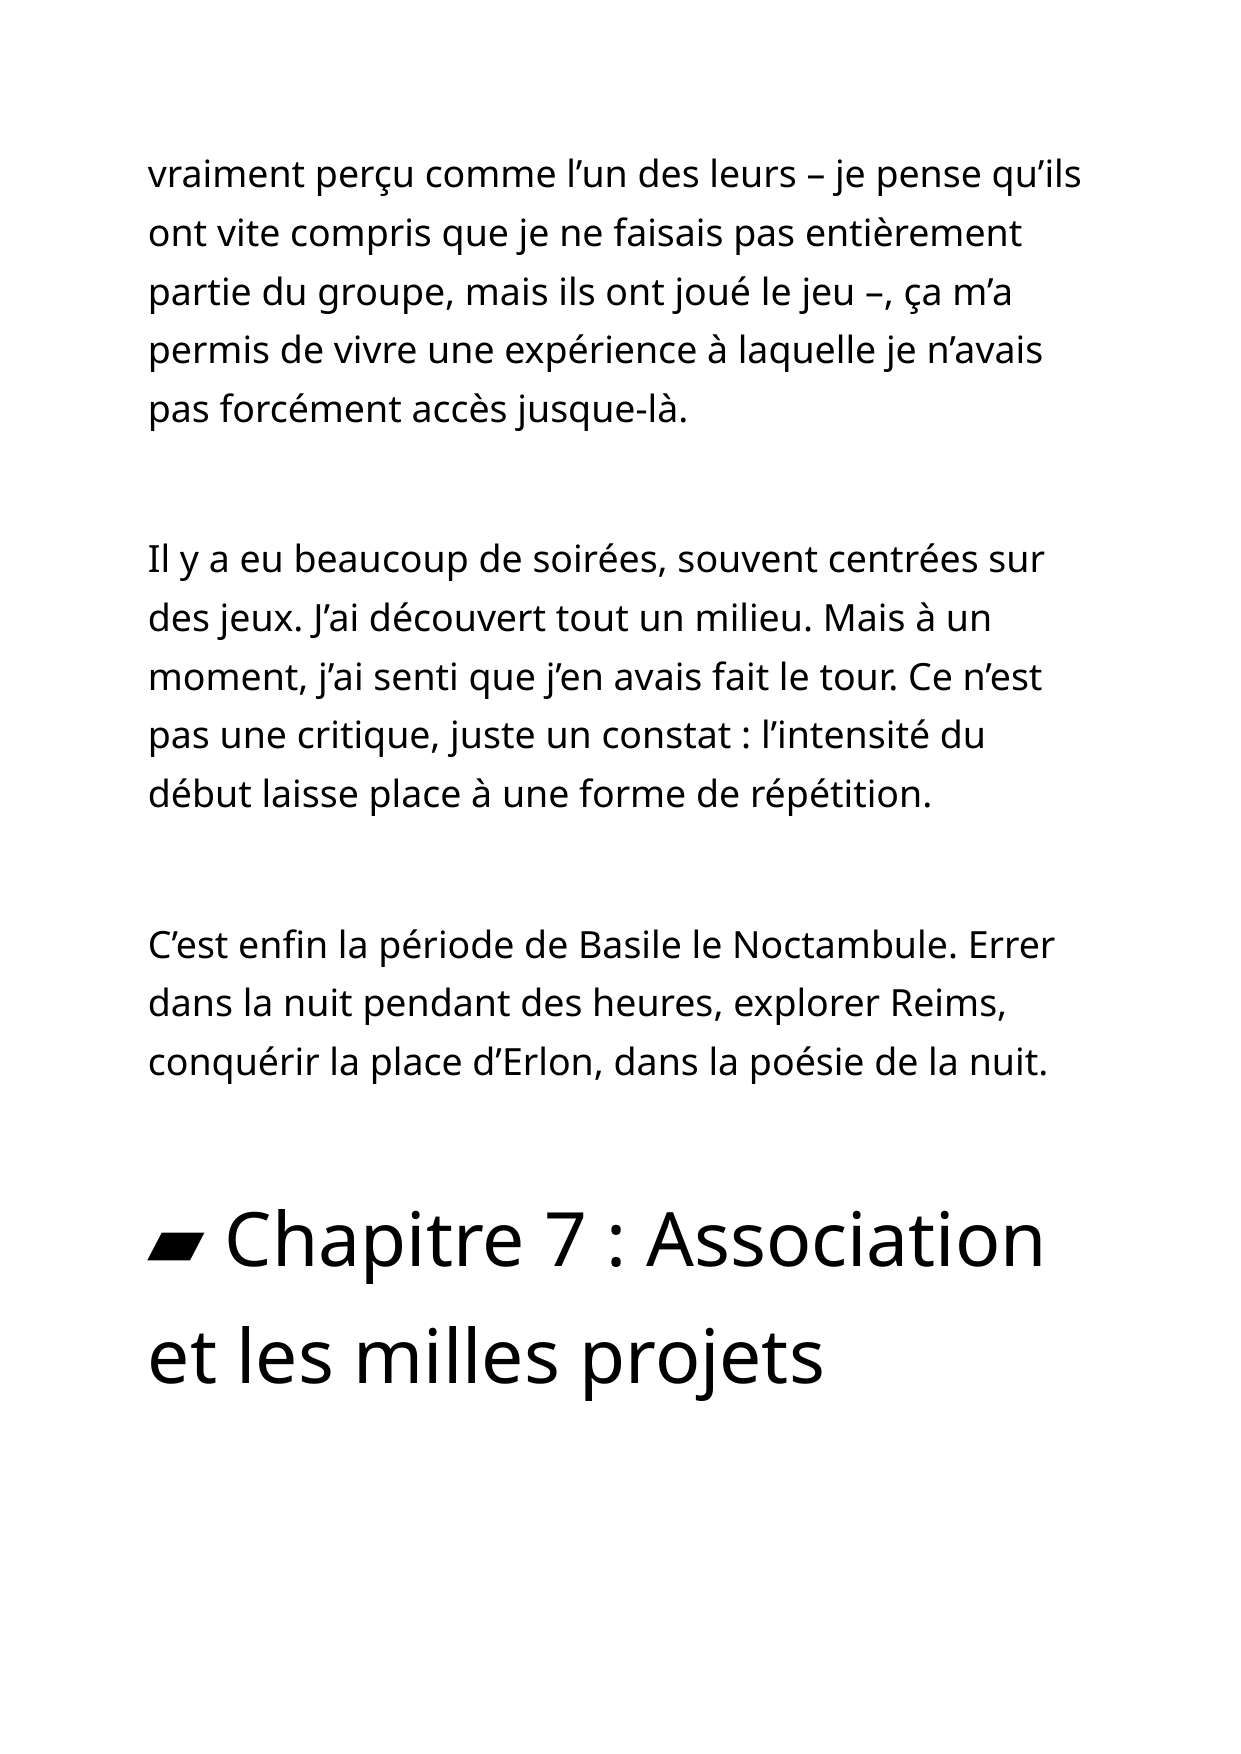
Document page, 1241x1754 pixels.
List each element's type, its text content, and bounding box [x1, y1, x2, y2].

text Il y a eu beaucoup de soirées, souvent centrées sur des jeux. J’ai découvert tout un milieu. Mais à un moment, j’ai senti que j’en avais fait le tour. Ce n’est pas une critique, juste un constat : l’intensité du début laisse place à une forme de répétition. [148, 533, 1093, 818]
text C’est enfin la période de Basile le Noctambule. Errer dans la nuit pendant des heures, explorer Reims, conquérir la place d’Erlon, dans la poésie de la nuit. [148, 918, 1093, 1086]
text vraiment perçu comme l’un des leurs – je pense qu’ils ont vite compris que je ne faisais pas entièrement partie du groupe, mais ils ont joué le jeu –, ça m’a permis de vivre une expérience à laquelle je n’avais pas forcément accès jusque-là. [148, 148, 1093, 433]
text ▰ Chapitre 7 : Association et les milles projets [148, 1186, 1093, 1406]
